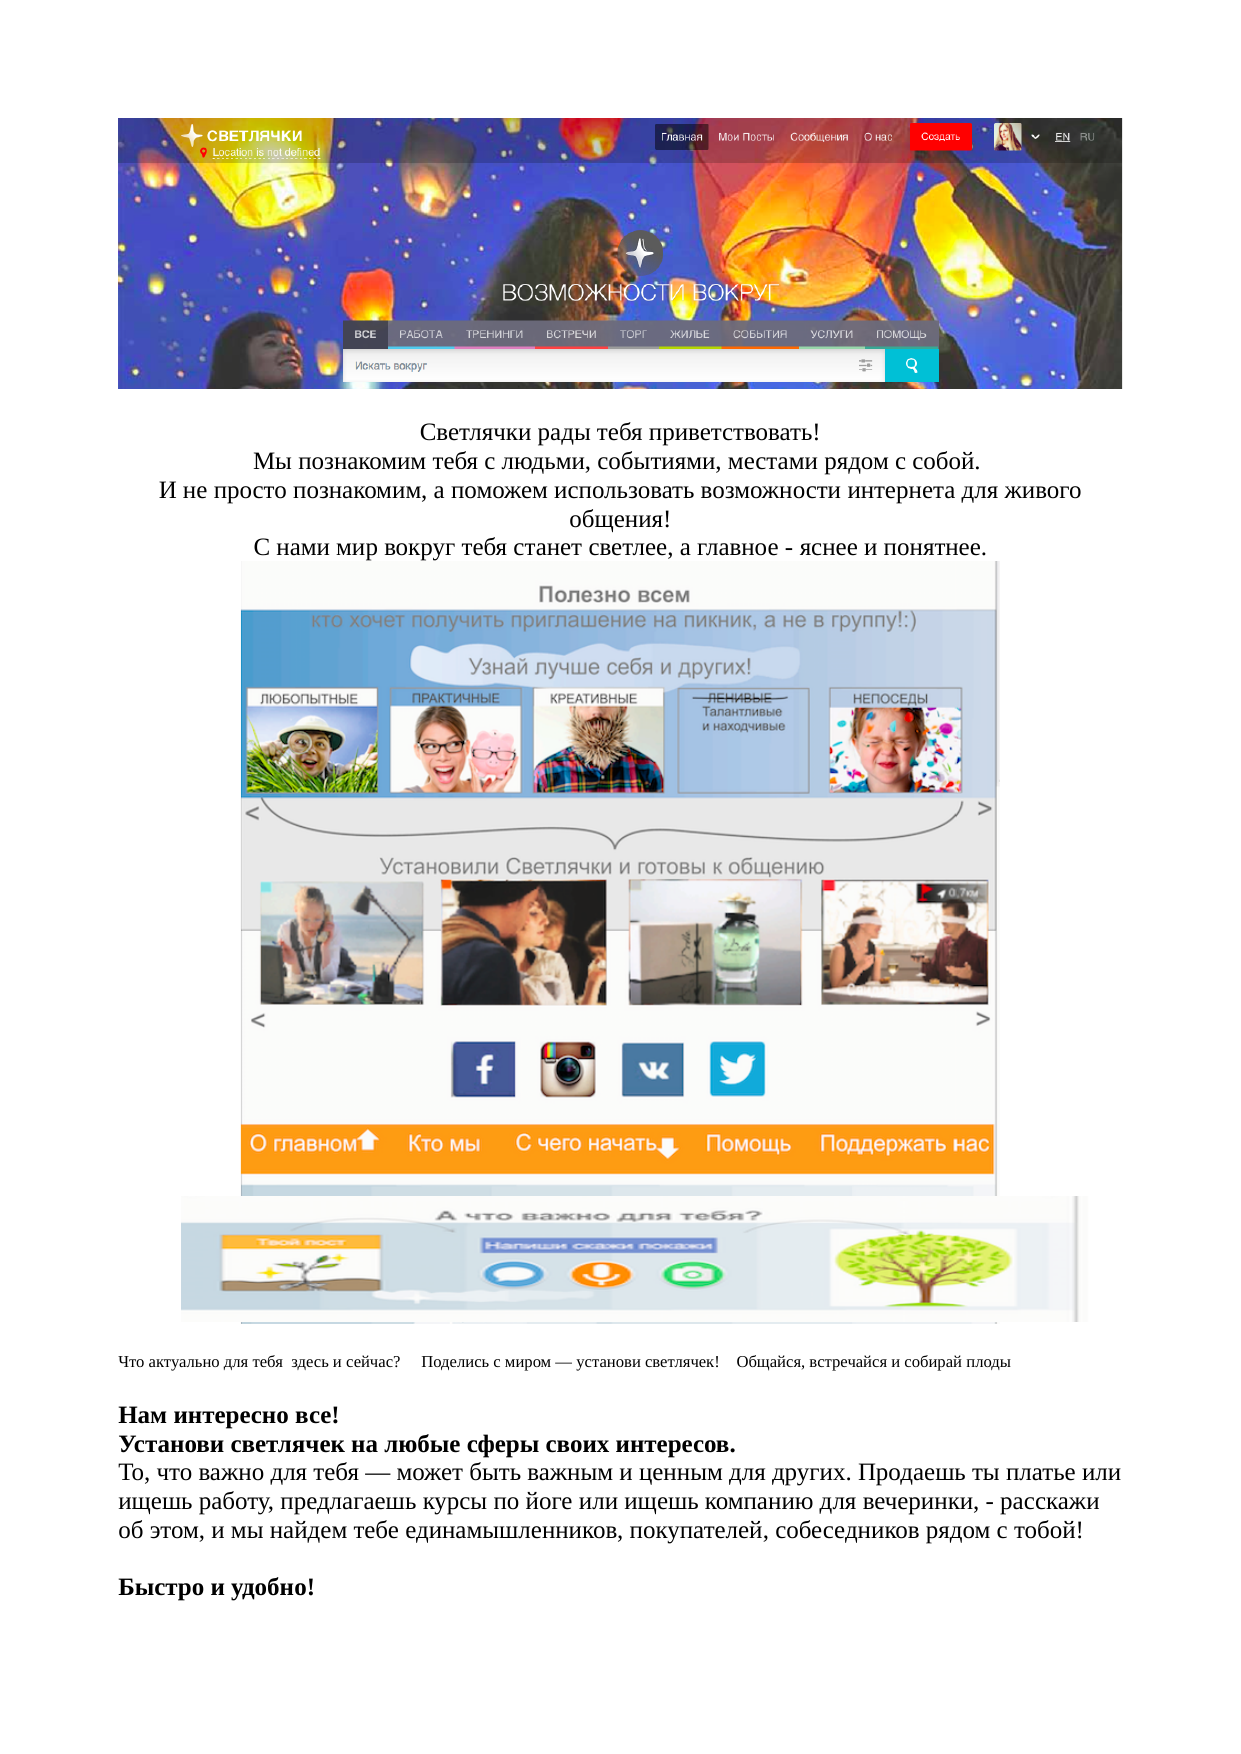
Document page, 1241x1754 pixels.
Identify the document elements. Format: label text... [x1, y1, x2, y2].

text Установи светлячек на любые сферы своих интересов. [118, 1429, 1122, 1457]
text Мы познакомим тебя с людьми, событиями, местами рядом с собой. [118, 446, 1122, 475]
text И не просто познакомим, а поможем использовать возможности интернета для живого общения! [118, 475, 1122, 532]
text Быстро и удобно! [118, 1572, 1122, 1601]
picture [181, 561, 1089, 1324]
text С нами мир вокруг тебя станет светлее, а главное - яснее и понятнее. [118, 532, 1122, 561]
picture [118, 118, 1123, 389]
text Нам интересно все! [118, 1400, 1122, 1429]
text То, что важно для тебя — может быть важным и ценным для других. Продаешь ты платье или ищешь работу, предлагаешь курсы по йоге или ищешь компанию для вечеринки, - расскажи об этом, и мы найдем тебе единамышленников, покупателей, собеседников рядом с тобой! [118, 1457, 1122, 1544]
text Светлячки рады тебя приветствовать! [118, 417, 1122, 446]
text Что актуально для тебя здесь и сейчас? Поделись с миром — установи светлячек! Общайся, встречайся и собирай плоды [118, 1352, 1122, 1371]
